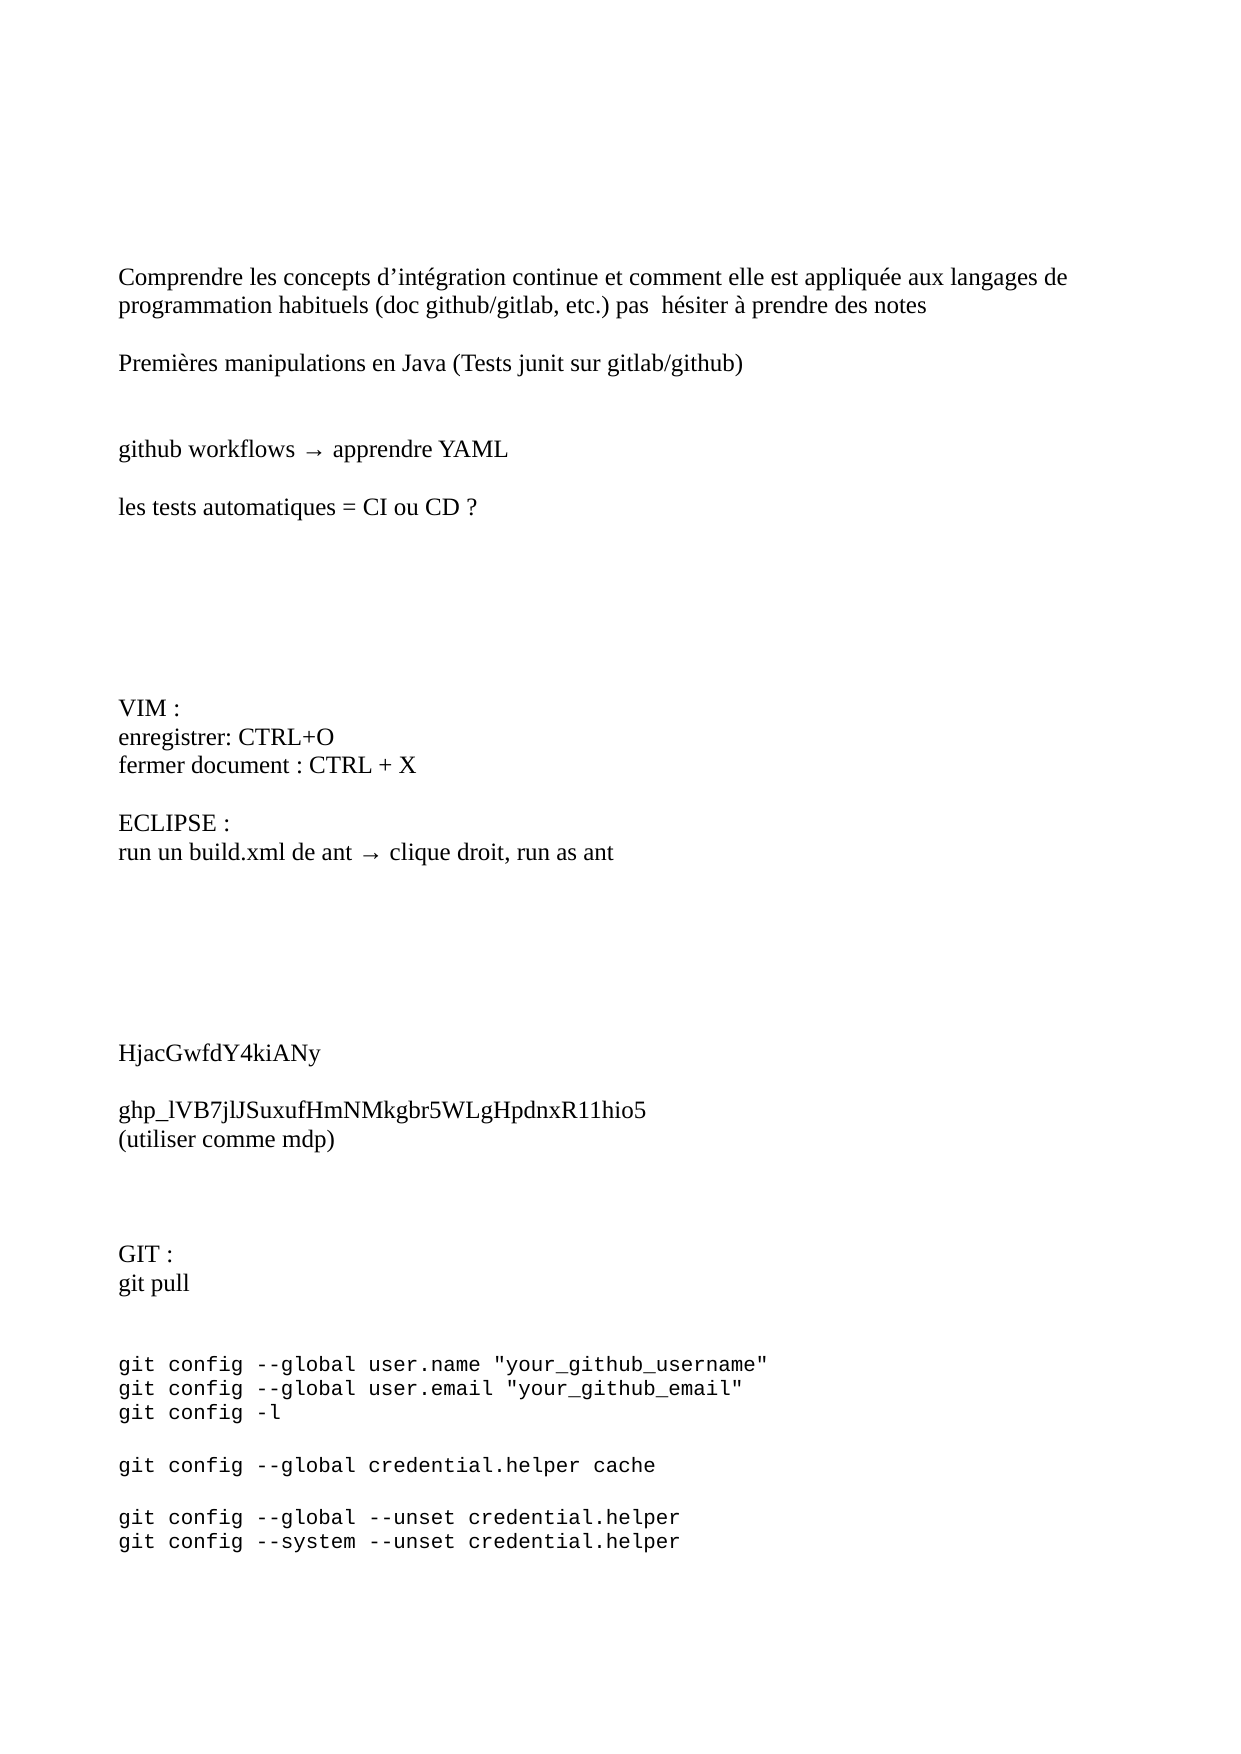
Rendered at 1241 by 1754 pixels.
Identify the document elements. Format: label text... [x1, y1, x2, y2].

text Premières manipulations en Java (Tests junit sur gitlab/github) [118, 348, 1122, 377]
text HjacGwfdY4kiANy [118, 1038, 1122, 1067]
text git config -l [118, 1402, 1122, 1425]
text git config --global credential.helper cache [118, 1455, 1122, 1478]
text github workflows → apprendre YAML [118, 434, 1122, 463]
text git config --global user.name "your_github_username" [118, 1354, 1122, 1378]
text git config --global user.email "your_github_email" [118, 1378, 1122, 1402]
text GIT : [118, 1239, 1122, 1268]
text les tests automatiques = CI ou CD ? [118, 492, 1122, 521]
text ECLIPSE : [118, 808, 1122, 837]
text run un build.xml de ant → clique droit, run as ant [118, 837, 1122, 866]
text Comprendre les concepts d’intégration continue et comment elle est appliquée aux langages de programmation habituels (doc github/gitlab, etc.) pas hésiter à prendre des notes [118, 262, 1122, 319]
text enregistrer: CTRL+O [118, 722, 1122, 751]
text fermer document : CTRL + X [118, 751, 1122, 779]
text git config --system --unset credential.helper [118, 1531, 1122, 1554]
text git config --global --unset credential.helper [118, 1507, 1122, 1531]
text git pull [118, 1268, 1122, 1297]
text (utiliser comme mdp) [118, 1124, 1122, 1153]
text 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 [118, 1096, 1122, 1124]
text VIM : [118, 693, 1122, 722]
